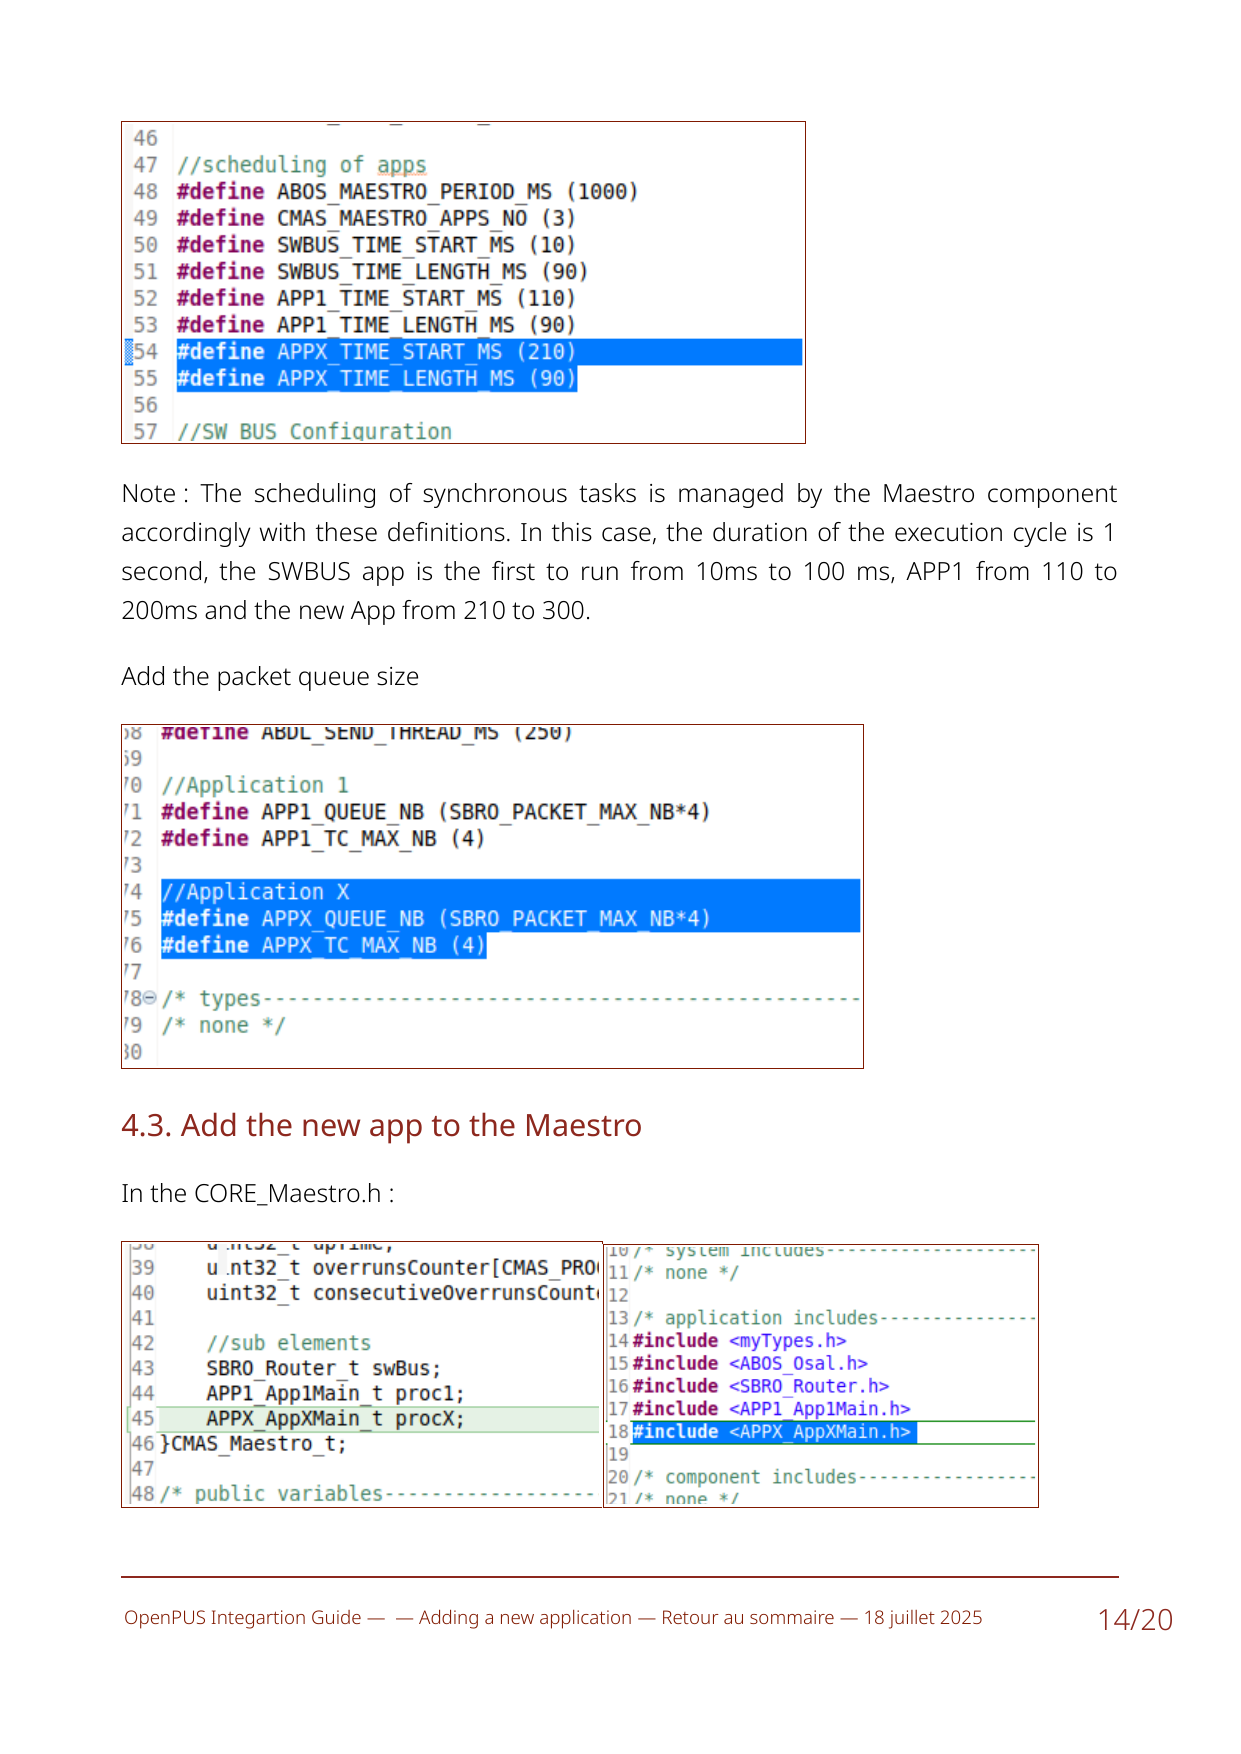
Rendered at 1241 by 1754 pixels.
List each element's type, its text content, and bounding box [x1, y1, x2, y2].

text Add the packet queue size [121, 658, 1119, 692]
subtitle Add the new app to the Maestro [121, 1103, 1119, 1145]
text Note : The scheduling of synchronous tasks is managed by the Maestro component accordingly with these definitions. In this case, the duration of the execution cycle is 1 second, the SWBUS app is the first to run from 10ms to 100 ms, APP1 from 110 to 200ms and the new App from 210 to 300. [121, 475, 1119, 627]
picture [605, 1247, 1036, 1504]
picture [124, 124, 803, 441]
picture [124, 1244, 599, 1504]
picture [124, 727, 861, 1066]
text In the CORE_Maestro.h : [121, 1175, 1119, 1209]
